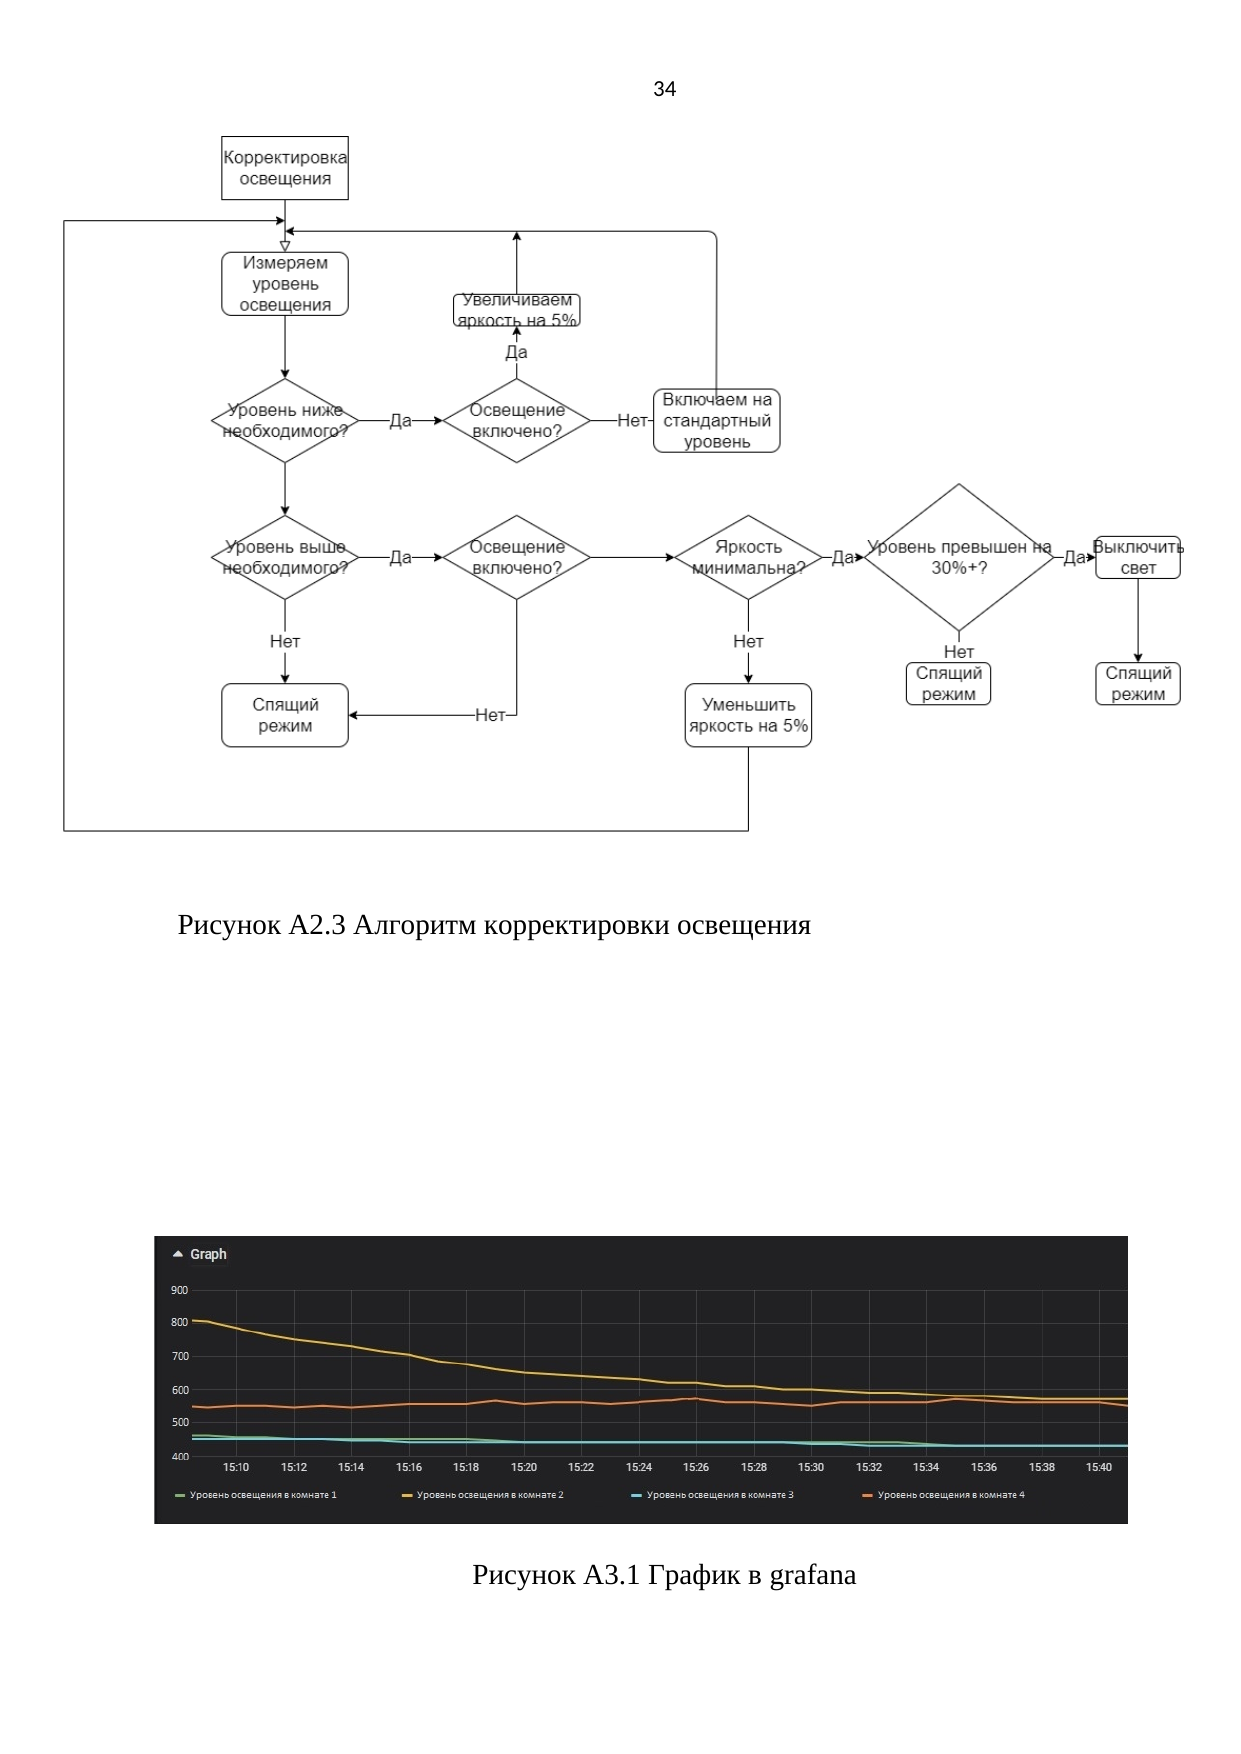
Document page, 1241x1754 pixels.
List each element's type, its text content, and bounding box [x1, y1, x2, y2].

picture [154, 1236, 1129, 1524]
text Рисунок А2.3 Алгоритм корректировки освещения [177, 907, 1152, 940]
text Рисунок А3.1 График в grafana [177, 1209, 1152, 1591]
picture [56, 136, 1184, 840]
